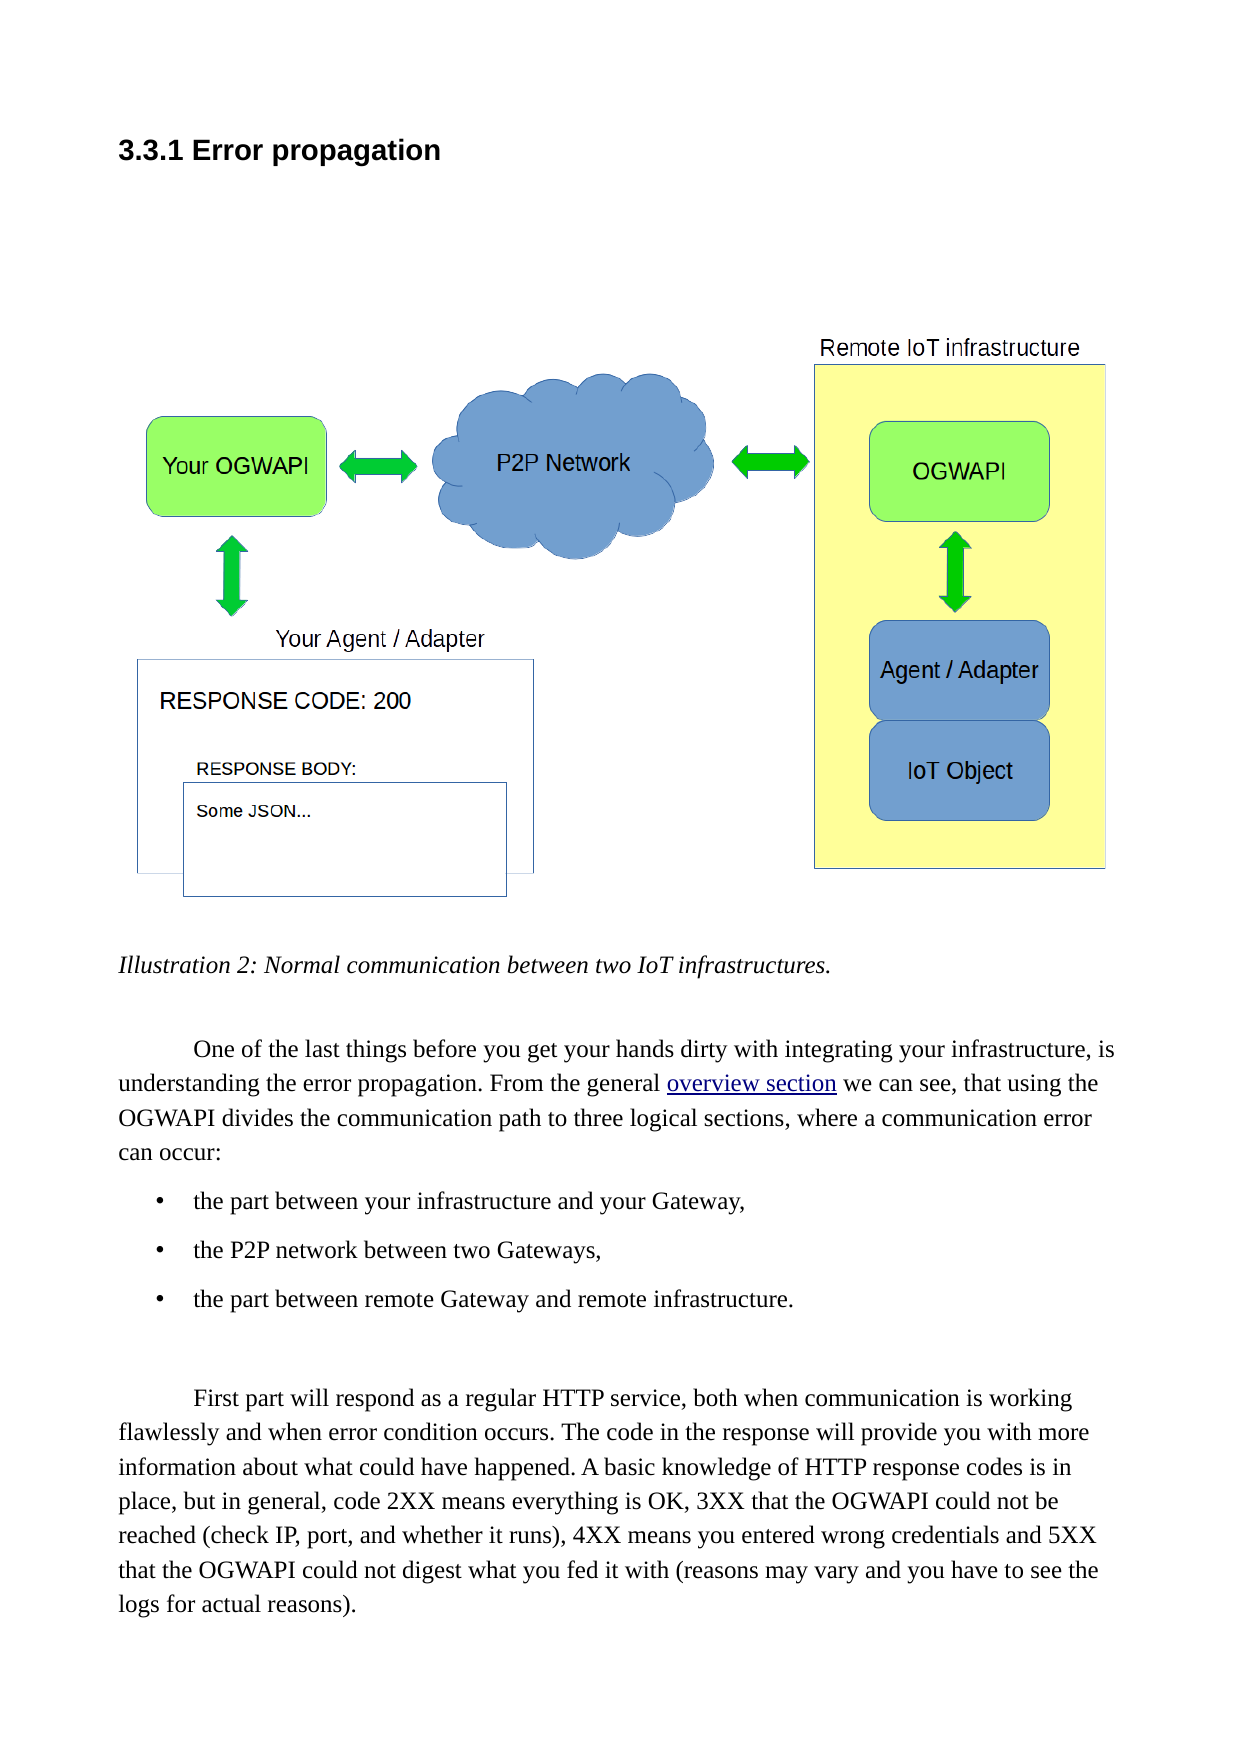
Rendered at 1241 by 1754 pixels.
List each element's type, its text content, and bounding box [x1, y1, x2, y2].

list the part between remote Gateway and remote infrastructure. [156, 1284, 1122, 1313]
text Illustration 2: Normal communication between two IoT infrastructures. [118, 951, 1122, 979]
list the part between your infrastructure and your Gateway, [156, 1186, 1122, 1215]
list the P2P network between two Gateways, [156, 1235, 1122, 1264]
picture [118, 240, 1123, 951]
text One of the last things before you get your hands dirty with integrating your infrastructure, is understanding the error propagation. From the general overview section we can see, that using the OGWAPI divides the communication path to three logical sections, where a communication error can occur: [118, 1034, 1122, 1166]
subtitle 3.3.1 Error propagation [118, 133, 1122, 166]
text First part will respond as a regular HTTP service, both when communication is working flawlessly and when error condition occurs. The code in the response will provide you with more information about what could have happened. A basic knowledge of HTTP response codes is in place, but in general, code 2XX means everything is OK, 3XX that the OGWAPI could not be reached (check IP, port, and whether it runs), 4XX means you entered wrong credentials and 5XX that the OGWAPI could not digest what you fed it with (reasons may vary and you have to see the logs for actual reasons). [118, 1383, 1122, 1618]
